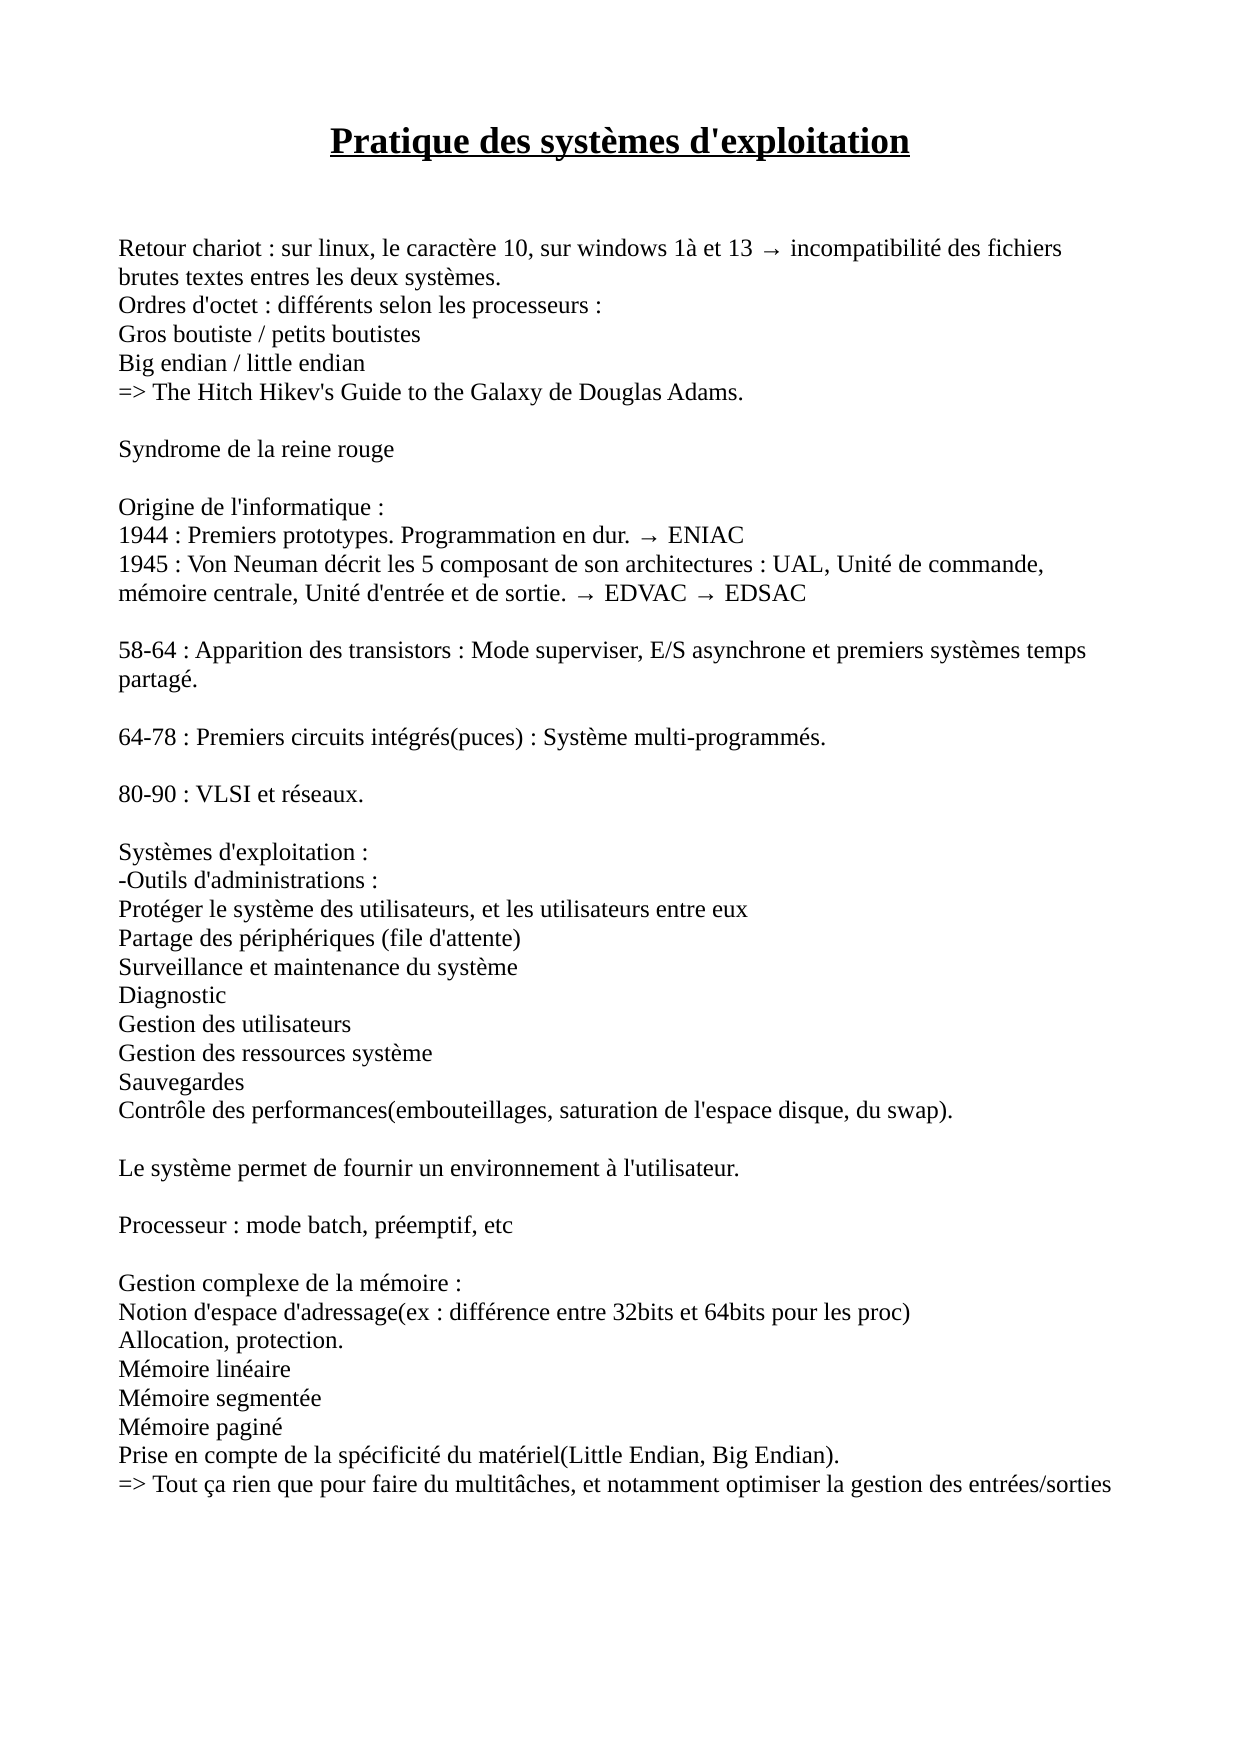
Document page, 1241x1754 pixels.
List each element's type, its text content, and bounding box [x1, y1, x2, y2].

text Systèmes d'exploitation : [118, 837, 1122, 866]
text Partage des périphériques (file d'attente) [118, 923, 1122, 952]
text -Outils d'administrations : [118, 866, 1122, 894]
text Gestion des ressources système [118, 1038, 1122, 1067]
text Sauvegardes [118, 1067, 1122, 1096]
text Retour chariot : sur linux, le caractère 10, sur windows 1à et 13 → incompatibilité des fichiers brutes textes entres les deux systèmes. [118, 233, 1122, 291]
text 80-90 : VLSI et réseaux. [118, 779, 1122, 808]
text 1945 : Von Neuman décrit les 5 composant de son architectures : UAL, Unité de commande, mémoire centrale, Unité d'entrée et de sortie. → EDVAC → EDSAC [118, 549, 1122, 607]
text Gestion des utilisateurs [118, 1009, 1122, 1038]
text => Tout ça rien que pour faire du multitâches, et notamment optimiser la gestion des entrées/sorties [118, 1469, 1122, 1498]
text Notion d'espace d'adressage(ex : différence entre 32bits et 64bits pour les proc) [118, 1297, 1122, 1326]
text => The Hitch Hikev's Guide to the Galaxy de Douglas Adams. [118, 377, 1122, 406]
text Mémoire paginé [118, 1412, 1122, 1441]
text Syndrome de la reine rouge [118, 434, 1122, 463]
text Gros boutiste / petits boutistes [118, 319, 1122, 348]
text Surveillance et maintenance du système [118, 952, 1122, 981]
text Mémoire linéaire [118, 1354, 1122, 1383]
text Prise en compte de la spécificité du matériel(Little Endian, Big Endian). [118, 1441, 1122, 1469]
text Ordres d'octet : différents selon les processeurs : [118, 291, 1122, 319]
text 64-78 : Premiers circuits intégrés(puces) : Système multi-programmés. [118, 722, 1122, 751]
text Protéger le système des utilisateurs, et les utilisateurs entre eux [118, 894, 1122, 923]
text Processeur : mode batch, préemptif, etc [118, 1211, 1122, 1239]
text Diagnostic [118, 981, 1122, 1009]
text Gestion complexe de la mémoire : [118, 1268, 1122, 1297]
text Le système permet de fournir un environnement à l'utilisateur. [118, 1153, 1122, 1182]
text Contrôle des performances(embouteillages, saturation de l'espace disque, du swap). [118, 1096, 1122, 1124]
text 1944 : Premiers prototypes. Programmation en dur. → ENIAC [118, 521, 1122, 549]
text Pratique des systèmes d'exploitation [118, 118, 1122, 161]
text 58-64 : Apparition des transistors : Mode superviser, E/S asynchrone et premiers systèmes temps partagé. [118, 636, 1122, 693]
text Big endian / little endian [118, 348, 1122, 377]
text Allocation, protection. [118, 1326, 1122, 1354]
text Origine de l'informatique : [118, 492, 1122, 521]
text Mémoire segmentée [118, 1383, 1122, 1412]
